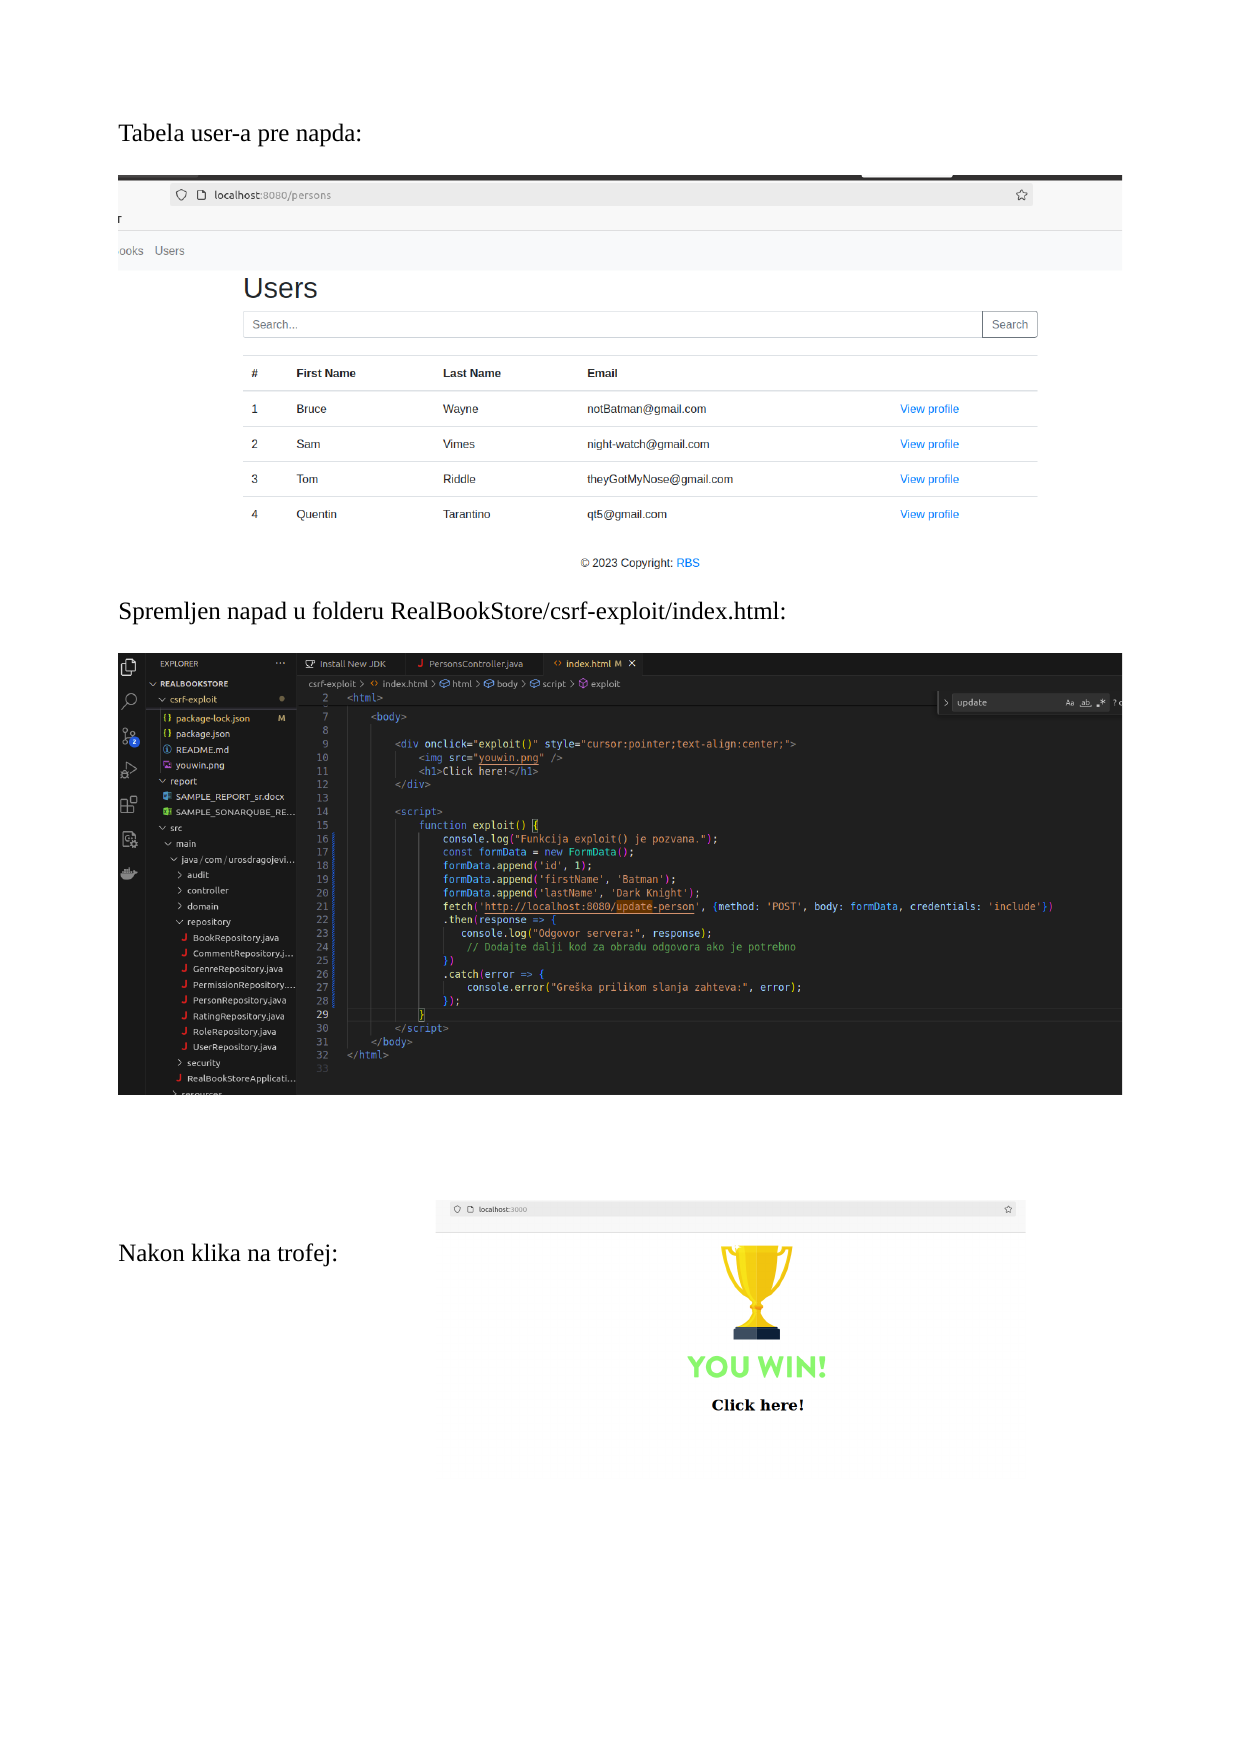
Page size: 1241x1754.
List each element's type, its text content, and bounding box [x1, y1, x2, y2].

picture [435, 1200, 1026, 1479]
text [1026, 1238, 1122, 1267]
text Tabela user-a pre napda: [118, 118, 1122, 147]
text Nakon klika na trofej: [118, 1238, 435, 1267]
picture [118, 175, 1123, 596]
picture [118, 653, 1123, 1095]
text Spremljen napad u folderu RealBookStore/csrf-exploit/index.html: [118, 596, 1122, 625]
